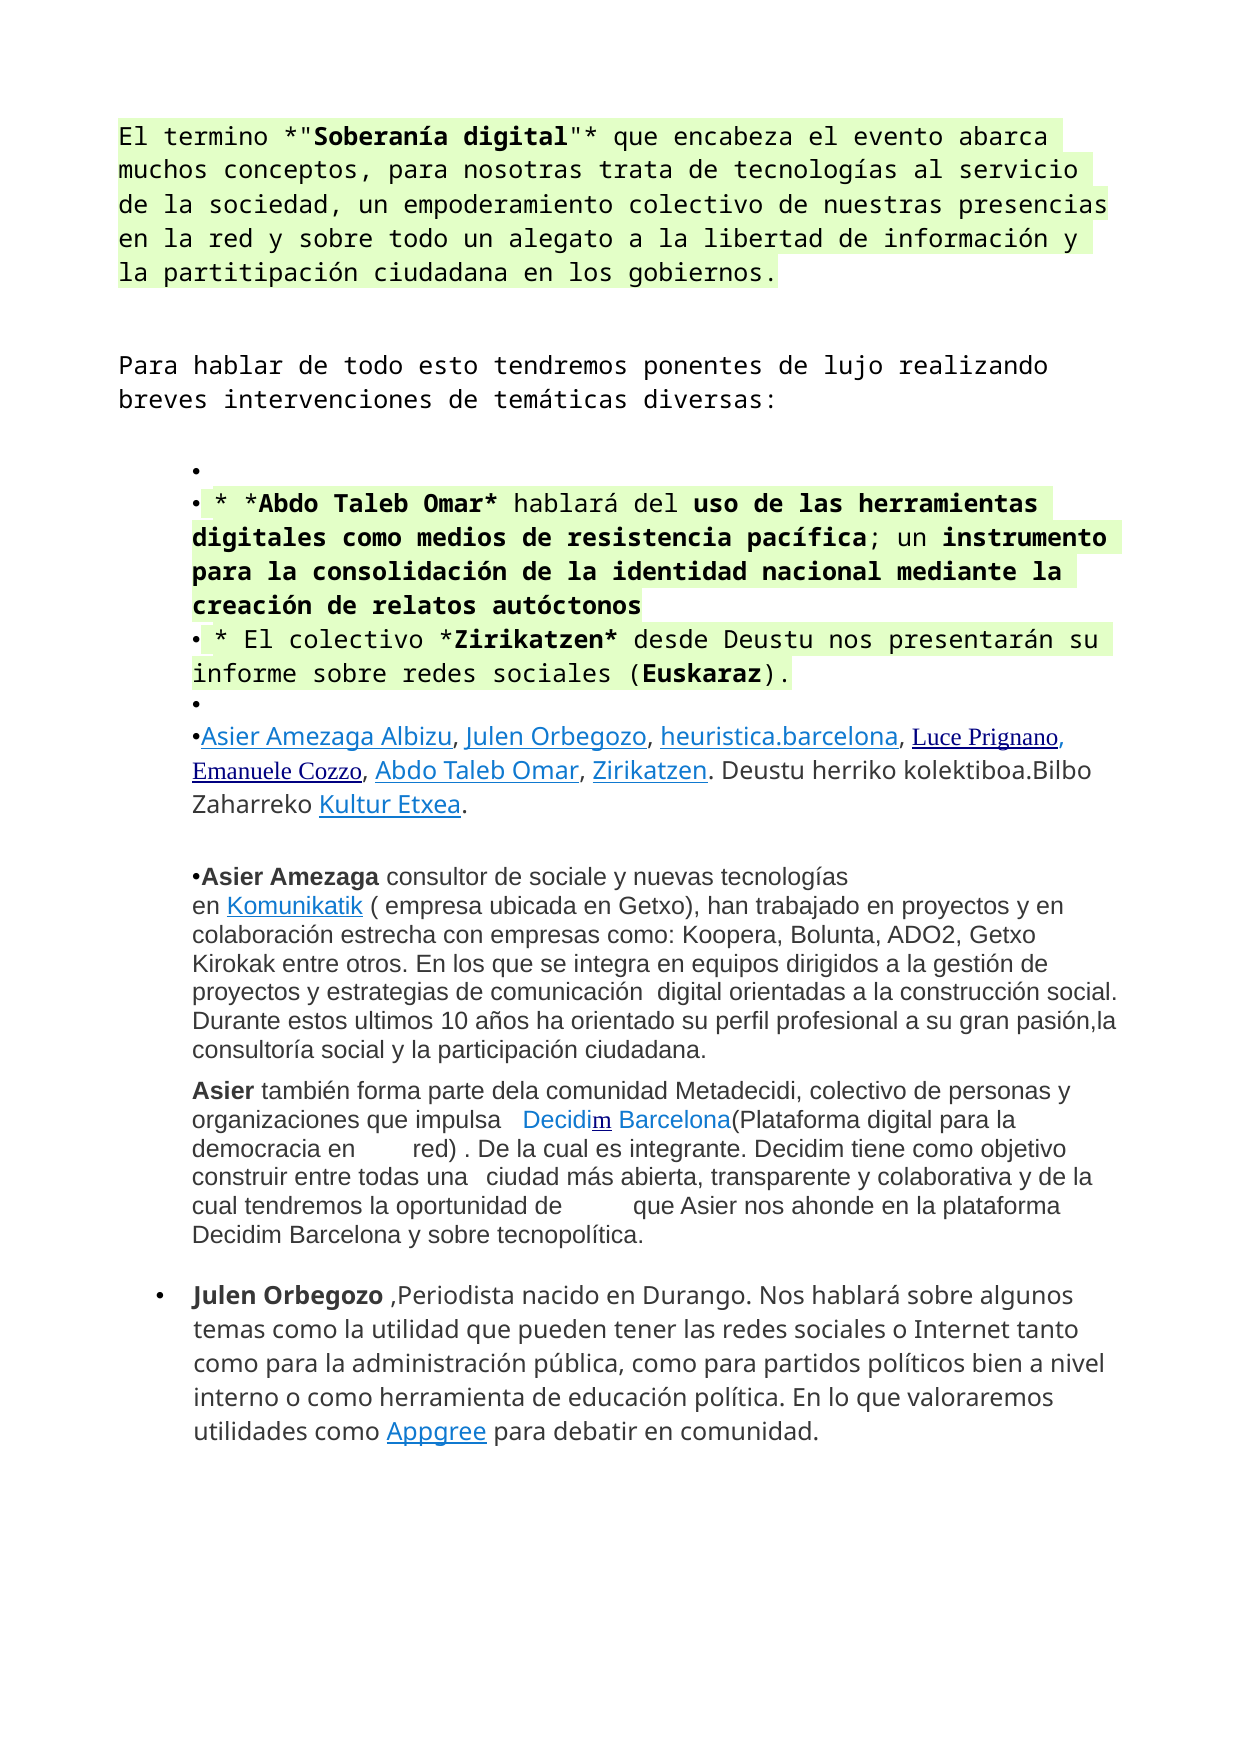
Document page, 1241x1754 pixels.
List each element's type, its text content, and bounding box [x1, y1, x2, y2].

text Para hablar de todo esto tendremos ponentes de lujo realizando breves intervenciones de temáticas diversas: [118, 347, 1122, 416]
list * El colectivo *Zirikatzen* desde Deustu nos presentarán su informe sobre redes sociales (Euskaraz). [118, 622, 1122, 690]
list Asier Amezaga consultor de sociale y nuevas tecnologías en Komunikatik ( empresa ubicada en Getxo), han trabajado en proyectos y en colaboración estrecha con empresas como: Koopera, Bolunta, ADO2, Getxo Kirokak entre otros. En los que se integra en equipos dirigidos a la gestión de proyectos y estrategias de comunicación digital orientadas a la construcción social. Durante estos ultimos 10 años ha orientado su perfil profesional a su gran pasión,la consultoría social y la participación ciudadana. [118, 862, 1122, 1063]
list Julen Orbegozo ,Periodista nacido en Durango. Nos hablará sobre algunos temas como la utilidad que pueden tener las redes sociales o Internet tanto como para la administración pública, como para partidos políticos bien a nivel interno o como herramienta de educación política. En lo que valoraremos utilidades como Appgree para debatir en comunidad. [156, 1277, 1122, 1448]
list * *Abdo Taleb Omar* hablará del uso de las herramientas digitales como medios de resistencia pacífica; un instrumento para la consolidación de la identidad nacional mediante la creación de relatos autóctonos [118, 486, 1122, 622]
list Asier Amezaga Albizu, Julen Orbegozo, heuristica.barcelona, Luce Prignano, Emanuele Cozzo, Abdo Taleb Omar, Zirikatzen. Deustu herriko kolektiboa.Bilbo Zaharreko Kultur Etxea. [118, 719, 1122, 821]
text El termino *"Soberanía digital"* que encabeza el evento abarca muchos conceptos, para nosotras trata de tecnologías al servicio de la sociedad, un empoderamiento colectivo de nuestras presencias en la red y sobre todo un alegato a la libertad de información y la partitipación ciudadana en los gobiernos. [118, 118, 1122, 288]
text Asier también forma parte dela comunidad Metadecidi, colectivo de personas y organizaciones que impulsa Decidim Barcelona(Plataforma digital para la democracia en red) . De la cual es integrante. Decidim tiene como objetivo construir entre todas una ciudad más abierta, transparente y colaborativa y de la cual tendremos la oportunidad de que Asier nos ahonde en la plataforma Decidim Barcelona y sobre tecnopolítica. [118, 1076, 1122, 1249]
